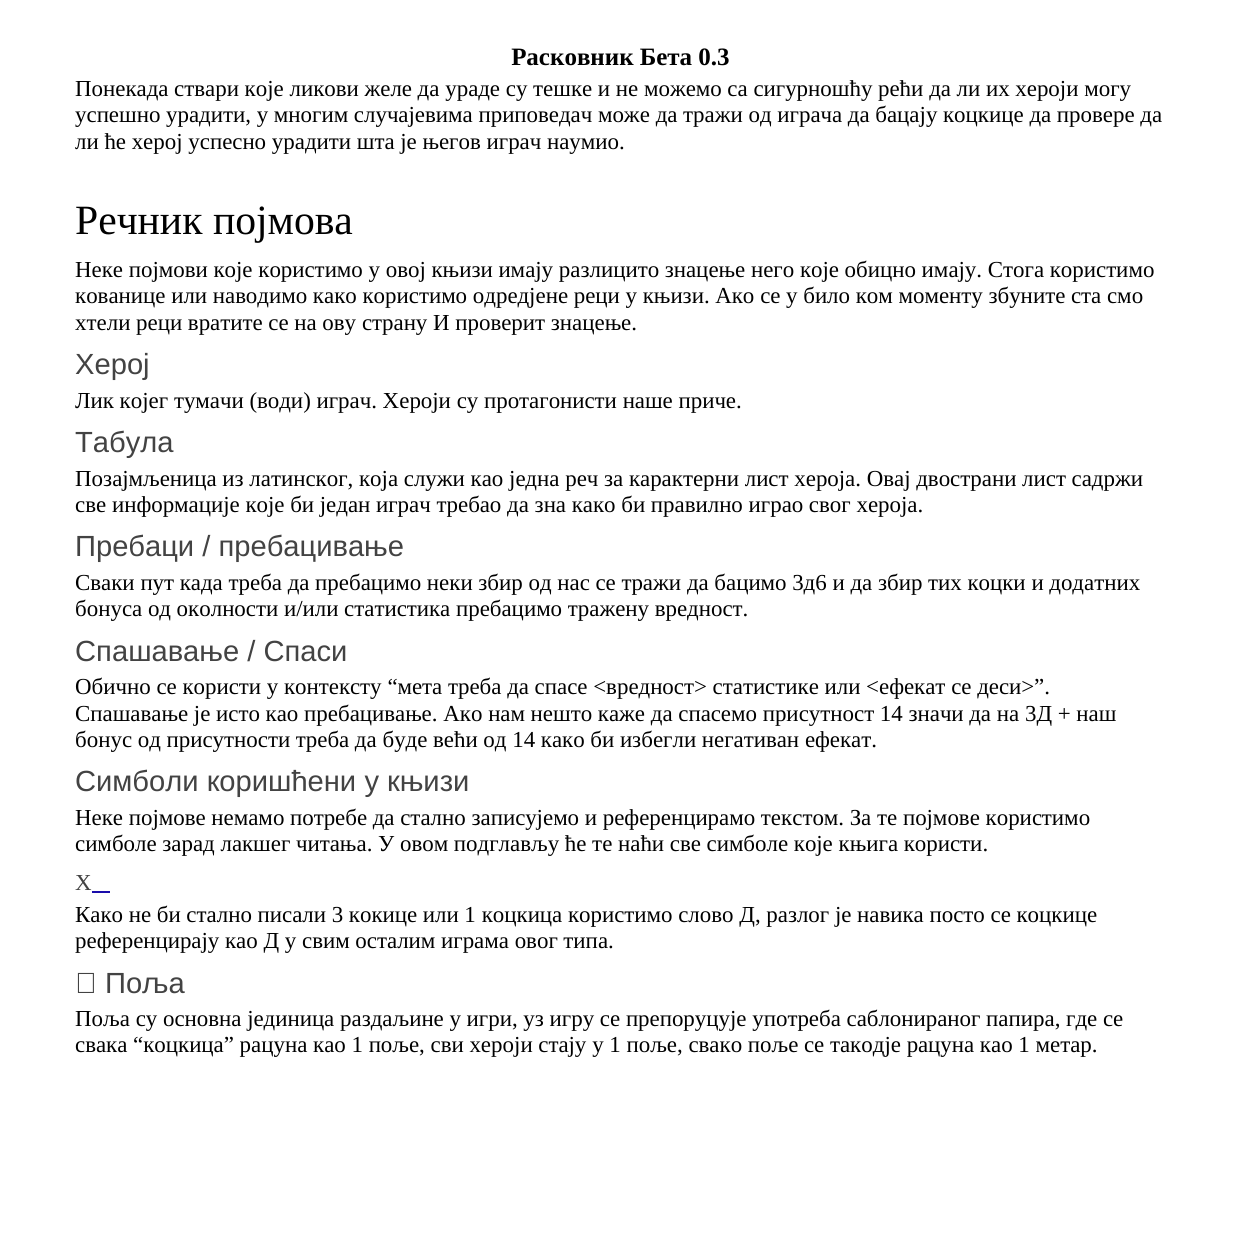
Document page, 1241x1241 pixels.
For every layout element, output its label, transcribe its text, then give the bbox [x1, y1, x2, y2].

subtitle Табула [75, 425, 1166, 459]
text Како не би стално писали 3 кокице или 1 коцкица користимо слово Д, разлог је навика посто се коцкице референцирају као Д у свим осталим играма овог типа. [75, 901, 1166, 954]
subtitle X🎲 [75, 868, 1166, 895]
text Сваки пут када треба да пребацимо неки збир од нас се тражи да бацимо 3д6 и да збир тих коцки и додатних бонуса од околности и/или статистика пребацимо тражену вредност. [75, 569, 1166, 622]
subtitle 💥 Поља [75, 966, 1166, 999]
subtitle Херој [75, 347, 1166, 381]
text Поља су основна јединица раздаљине у игри, уз игру се препоруцује употреба саблонираног папира, где се свака “коцкица” рацуна као 1 поље, сви хероји стају у 1 поље, свако поље се такодје рацуна као 1 метар. [75, 1005, 1166, 1058]
text Понекада ствари које ликови желе да ураде су тешке и не можемо са сигурношћу рећи да ли их хероји могу успешно урадити, у многим случајевима приповедач може да тражи од играча да бацају коцкице да провере да ли ће херој успесно урадити шта је његов играч наумио. [75, 75, 1166, 154]
text Обично се користи у контексту “мета треба да спасе <вредност> статистике или <ефекат се деси>”. Спашавање је исто као пребацивање. Ако нам нешто каже да спасемо присутност 14 значи да на 3Д + наш бонус од присутности треба да буде већи од 14 како би избегли негативан ефекат. [75, 673, 1166, 752]
subtitle Симболи коришћени у књизи [75, 764, 1166, 798]
text Неке појмови које користимо у овој књизи имају разлицито знацење него које обицно имају. Стога користимо кованице или наводимо како користимо одредјене реци у књизи. Ако се у било ком моменту збуните ста смо хтели реци вратите се на ову страну И проверит знацење. [75, 256, 1166, 335]
subtitle Пребаци / пребацивање [75, 529, 1166, 563]
text Лик којег тумачи (води) играч. Хероји су протагонисти наше приче. [75, 387, 1166, 413]
subtitle Спашавање / Спаси [75, 634, 1166, 667]
text Позајмљеница из латинског, која служи као једна реч за карактерни лист хероја. Овај двострани лист садржи све информације које би један играч требао да зна како би правилно играо свог хероја. [75, 465, 1166, 517]
text Неке појмове немамо потребе да стално записујемо и референцирамо текстом. За те појмове користимо симболе зарад лакшег читања. У овом подглављу ће те наћи све симболе које књига користи. [75, 804, 1166, 857]
subtitle Речник појмова [75, 196, 1166, 244]
